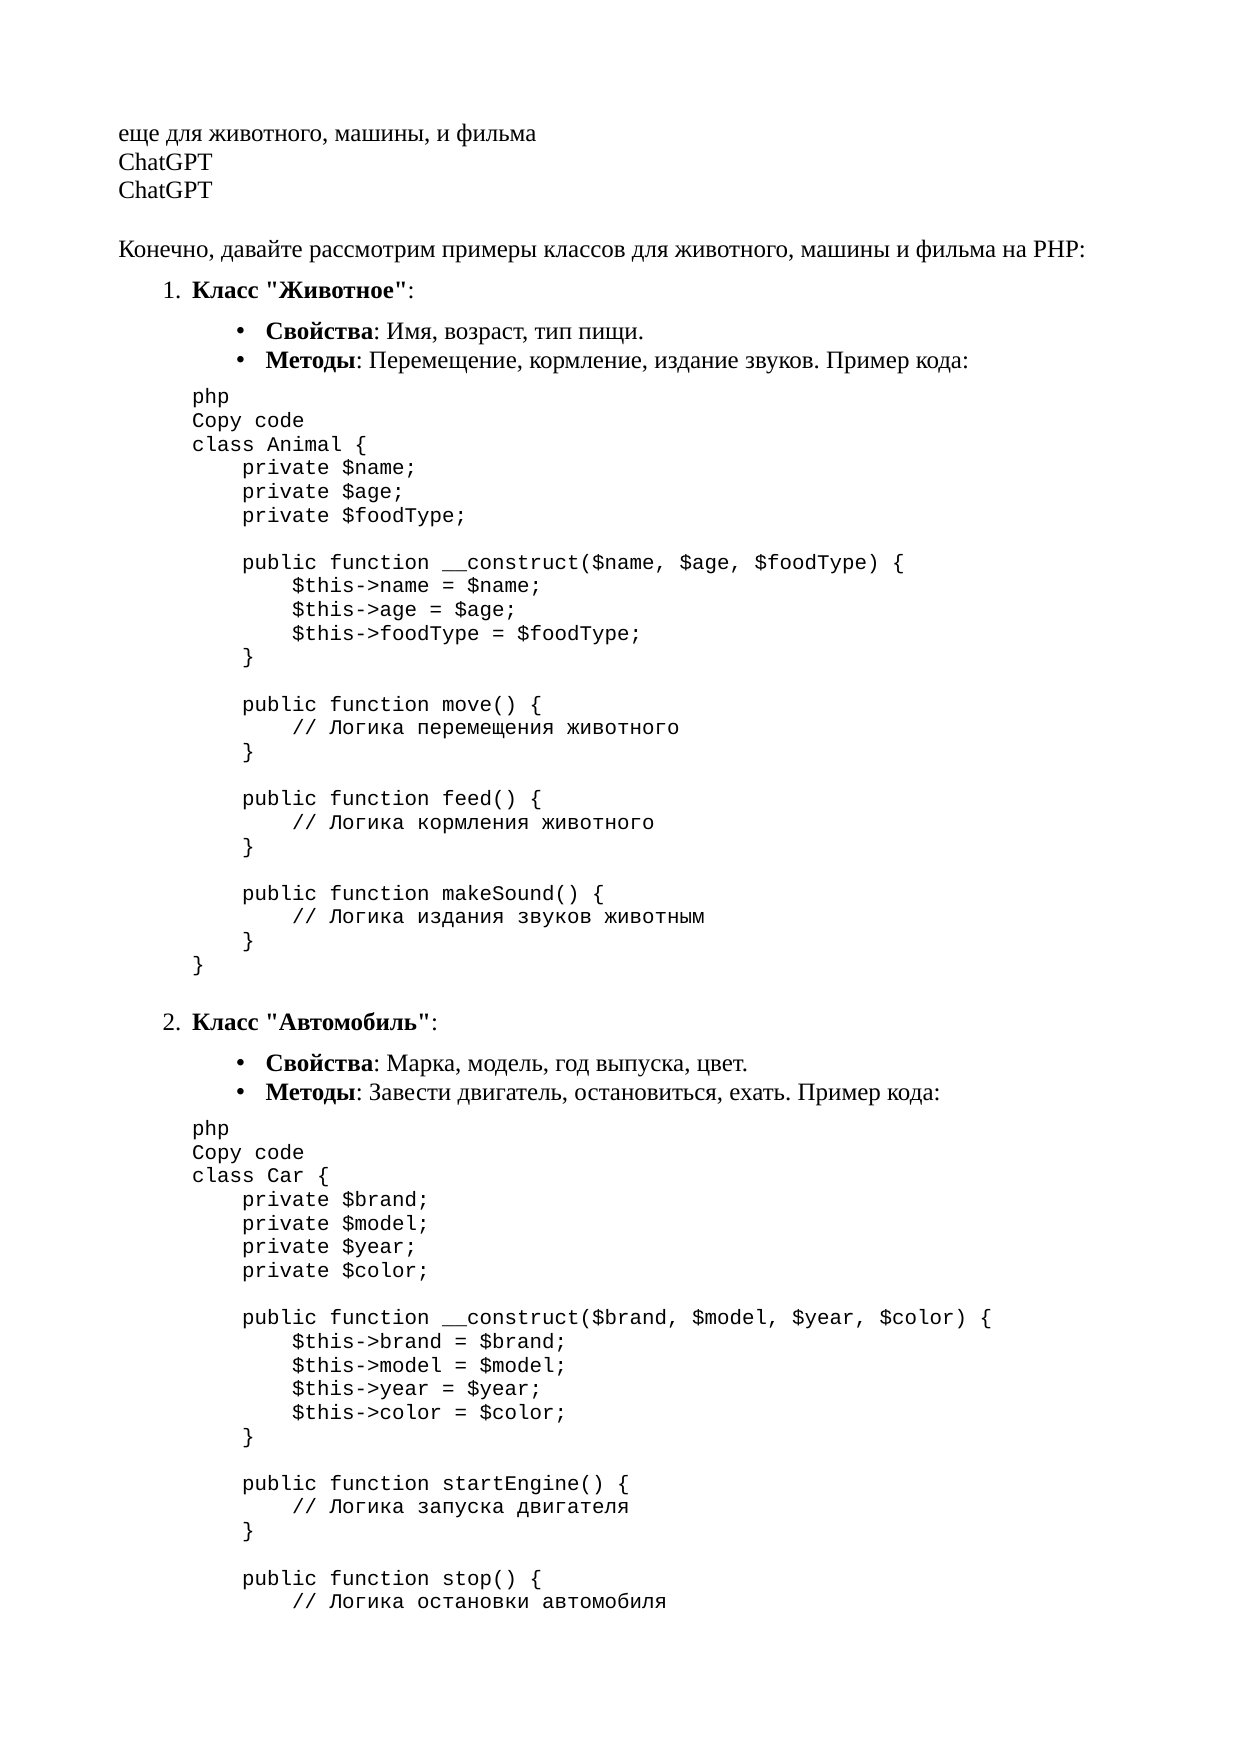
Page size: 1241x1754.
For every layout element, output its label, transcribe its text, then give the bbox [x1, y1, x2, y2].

list private $foodType; [162, 504, 1122, 528]
text ChatGPT [118, 147, 1122, 176]
text Конечно, давайте рассмотрим примеры классов для животного, машины и фильма на PHP: [118, 234, 1122, 263]
list public function move() { [162, 694, 1122, 717]
list Класс "Животное": [162, 275, 1122, 304]
list Свойства: Имя, возраст, тип пищи. [236, 316, 1122, 345]
list } [162, 954, 1122, 977]
text еще для животного, машины, и фильма [118, 118, 1122, 147]
list // Логика кормления животного [162, 812, 1122, 836]
list Свойства: Марка, модель, год выпуска, цвет. [236, 1048, 1122, 1077]
list $this->name = $name; [162, 576, 1122, 599]
list public function startEngine() { [162, 1473, 1122, 1497]
list private $name; [162, 457, 1122, 481]
list class Animal { [162, 434, 1122, 457]
text ChatGPT [118, 176, 1122, 204]
list php [162, 386, 1122, 410]
list private $brand; [162, 1189, 1122, 1213]
list Методы: Перемещение, кормление, издание звуков. Пример кода: [236, 345, 1122, 374]
list private $age; [162, 481, 1122, 504]
list } [162, 741, 1122, 765]
list // Логика перемещения животного [162, 717, 1122, 741]
list private $year; [162, 1236, 1122, 1260]
list Copy code [162, 410, 1122, 434]
list $this->color = $color; [162, 1402, 1122, 1426]
list // Логика запуска двигателя [162, 1497, 1122, 1520]
list $this->foodType = $foodType; [162, 623, 1122, 646]
list Copy code [162, 1142, 1122, 1166]
list public function feed() { [162, 788, 1122, 812]
list public function makeSound() { [162, 883, 1122, 907]
list public function stop() { [162, 1567, 1122, 1591]
list // Логика остановки автомобиля [162, 1591, 1122, 1615]
list private $color; [162, 1260, 1122, 1284]
list Методы: Завести двигатель, остановиться, ехать. Пример кода: [236, 1077, 1122, 1106]
list $this->model = $model; [162, 1355, 1122, 1378]
list } [162, 646, 1122, 670]
list } [162, 836, 1122, 859]
list // Логика издания звуков животным [162, 907, 1122, 930]
list private $model; [162, 1213, 1122, 1236]
list } [162, 1426, 1122, 1449]
list $this->year = $year; [162, 1378, 1122, 1402]
list Класс "Автомобиль": [162, 1007, 1122, 1036]
list class Car { [162, 1166, 1122, 1189]
list $this->age = $age; [162, 599, 1122, 623]
list php [162, 1118, 1122, 1142]
list public function __construct($name, $age, $foodType) { [162, 552, 1122, 576]
list public function __construct($brand, $model, $year, $color) { [162, 1307, 1122, 1331]
list $this->brand = $brand; [162, 1331, 1122, 1355]
list } [162, 930, 1122, 954]
list } [162, 1520, 1122, 1544]
